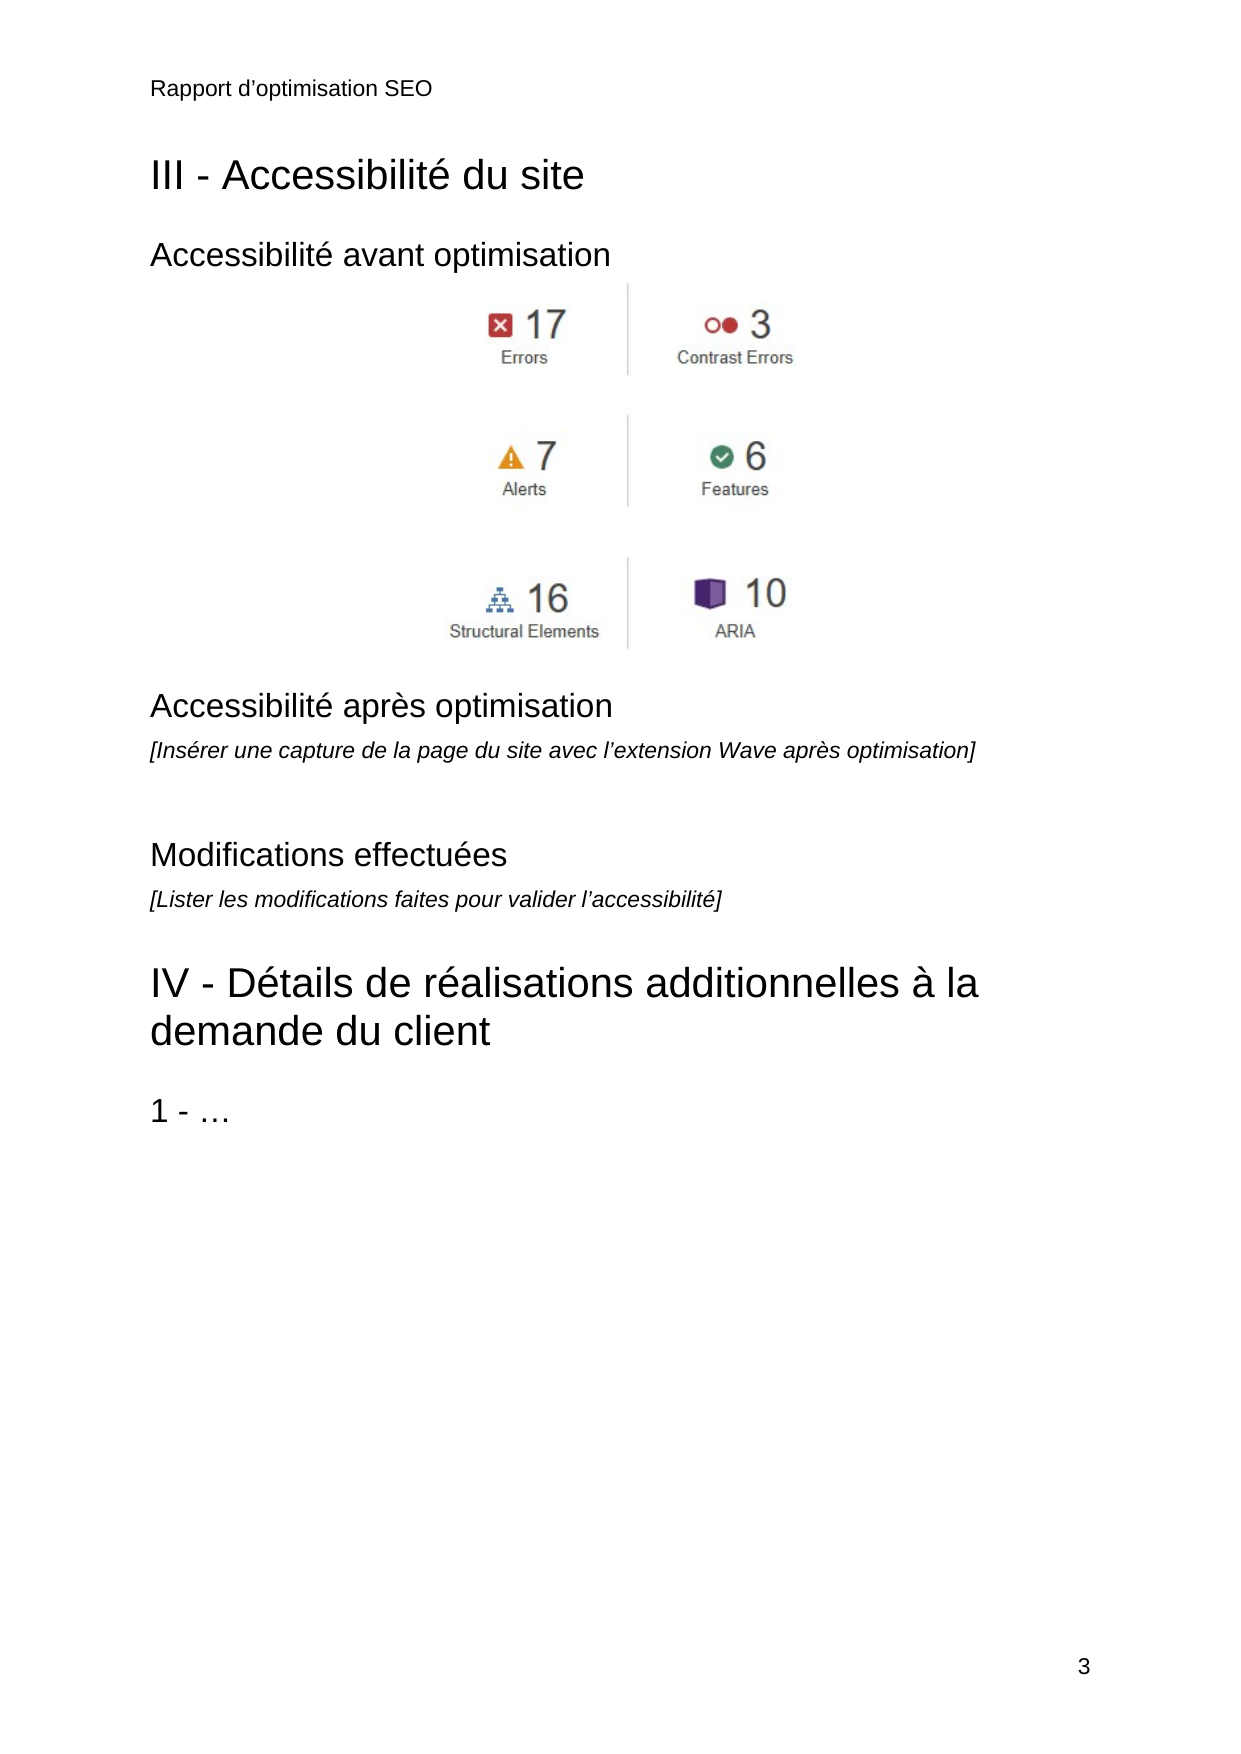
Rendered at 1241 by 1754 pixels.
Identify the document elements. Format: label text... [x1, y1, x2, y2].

subtitle Accessibilité avant optimisation [150, 235, 1090, 274]
subtitle III - Accessibilité du site [150, 150, 1090, 198]
subtitle IV - Détails de réalisations additionnelles à la demande du client [150, 958, 1090, 1054]
subtitle 1 - … [150, 1091, 1090, 1130]
subtitle Modifications effectuées [150, 835, 1090, 874]
subtitle Accessibilité après optimisation [150, 686, 1090, 725]
text [Lister les modifications faites pour valider l’accessibilité] [150, 886, 1090, 912]
picture [444, 282, 796, 652]
text [Insérer une capture de la page du site avec l’extension Wave après optimisation] [150, 737, 1090, 764]
